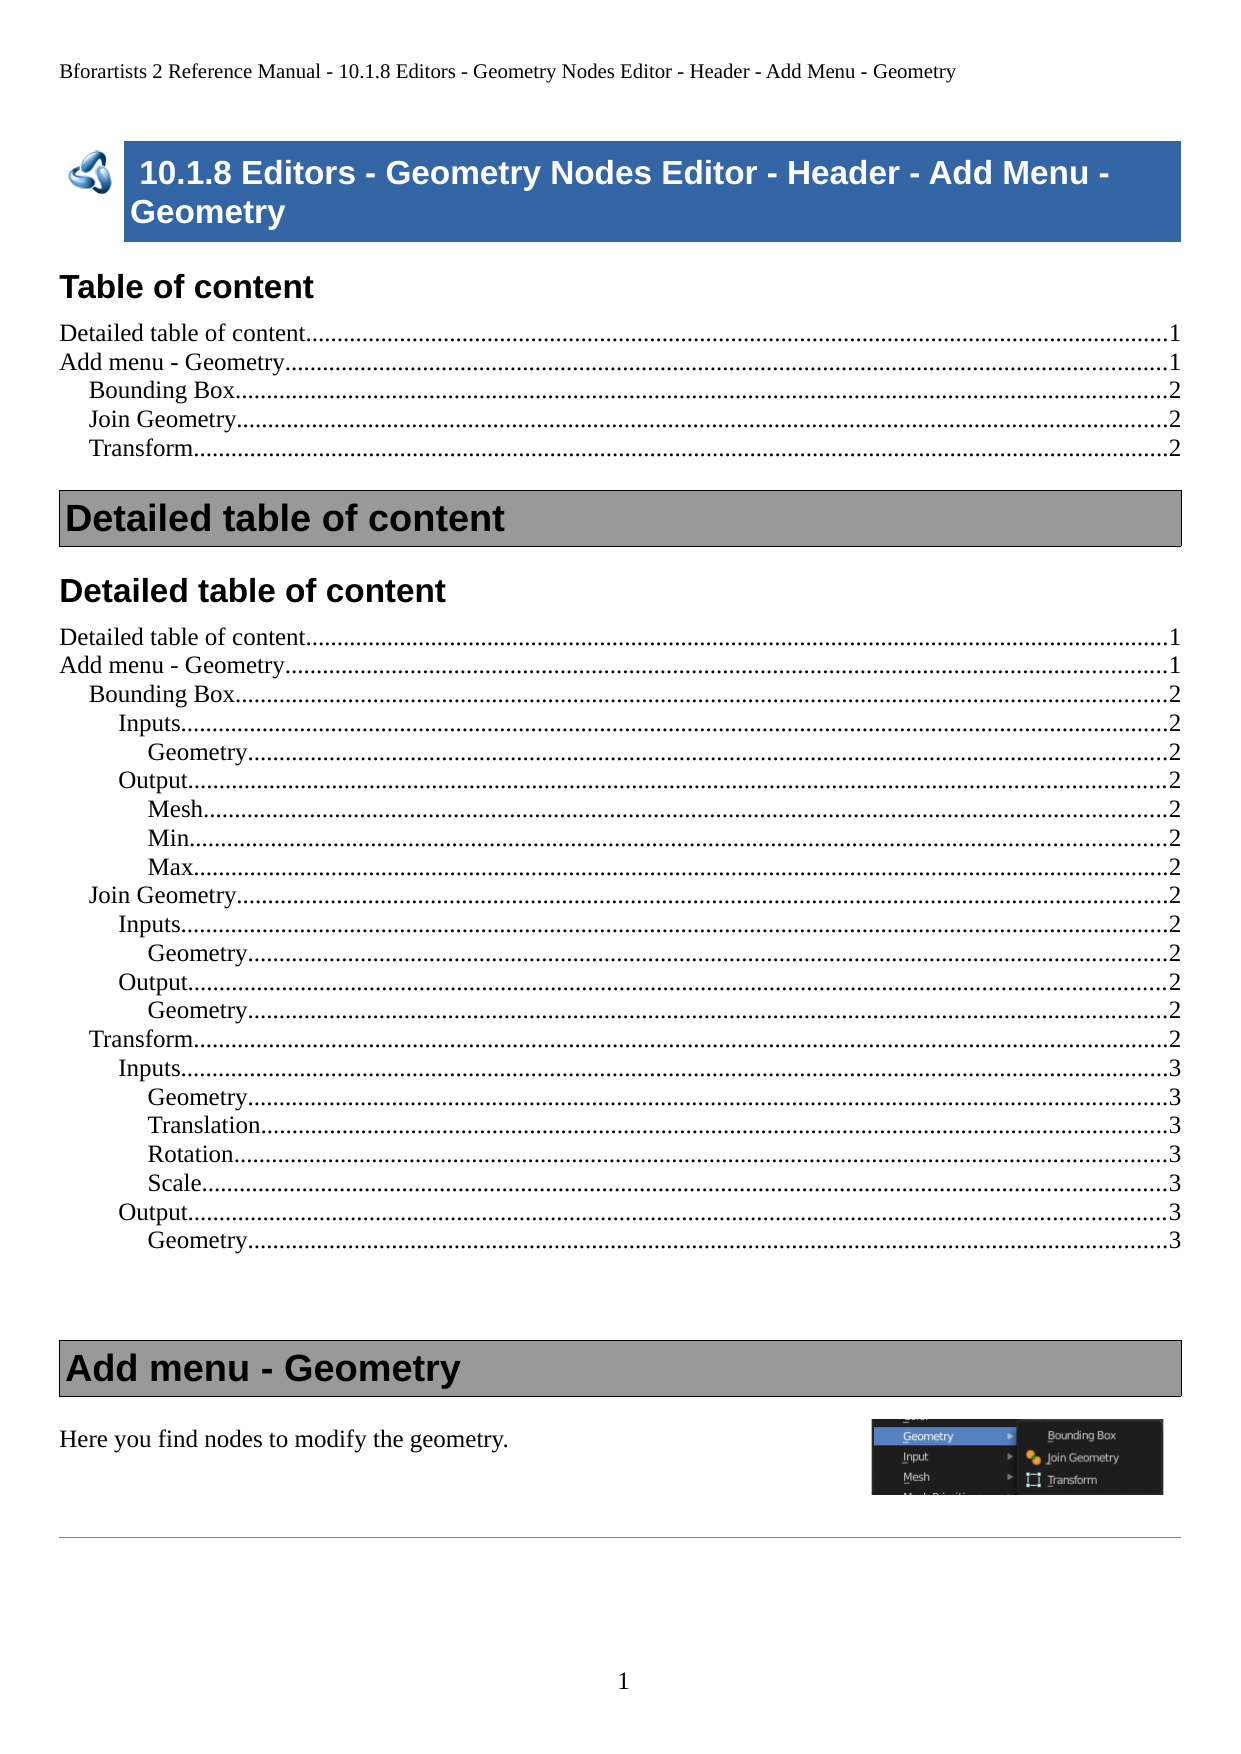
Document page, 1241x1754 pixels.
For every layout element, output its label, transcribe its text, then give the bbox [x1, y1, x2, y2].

text Bounding Box 2 [88, 375, 1181, 404]
text Bounding Box 2 [88, 679, 1181, 708]
text Detailed table of content 1 [59, 622, 1181, 650]
text Transform 2 [88, 433, 1181, 462]
text Rotation 3 [147, 1139, 1181, 1168]
text Scale 3 [147, 1168, 1181, 1197]
text Add menu - Geometry 1 [59, 347, 1181, 375]
text Geometry 3 [147, 1225, 1181, 1254]
picture [871, 1419, 1164, 1495]
table_header Add menu - Geometry [60, 1341, 1181, 1396]
text Inputs 2 [118, 708, 1181, 737]
text Inputs 2 [118, 909, 1181, 938]
table_header [59, 141, 124, 242]
picture [65, 147, 114, 197]
text Here you find nodes to modify the geometry. [59, 1424, 871, 1453]
subtitle Table of content [59, 267, 1181, 305]
text Join Geometry 2 [88, 880, 1181, 909]
text Geometry 2 [147, 938, 1181, 967]
text Output 3 [118, 1197, 1181, 1225]
text Min 2 [147, 823, 1181, 852]
text Translation 3 [147, 1110, 1181, 1139]
text Geometry 2 [147, 995, 1181, 1024]
text Add menu - Geometry 1 [59, 650, 1181, 679]
table_header Detailed table of content [60, 491, 1181, 546]
table_header 10.1.8 Editors - Geometry Nodes Editor - Header - Add Menu - Geometry [124, 141, 1181, 242]
text Transform 2 [88, 1024, 1181, 1053]
text Output 2 [118, 765, 1181, 794]
text Geometry 2 [147, 737, 1181, 765]
text Mesh 2 [147, 794, 1181, 823]
text Detailed table of content 1 [59, 318, 1181, 347]
text Inputs 3 [118, 1053, 1181, 1082]
text Max 2 [147, 852, 1181, 880]
text Join Geometry 2 [88, 404, 1181, 433]
text Geometry 3 [147, 1082, 1181, 1110]
subtitle Detailed table of content [59, 571, 1181, 609]
text Output 2 [118, 967, 1181, 995]
